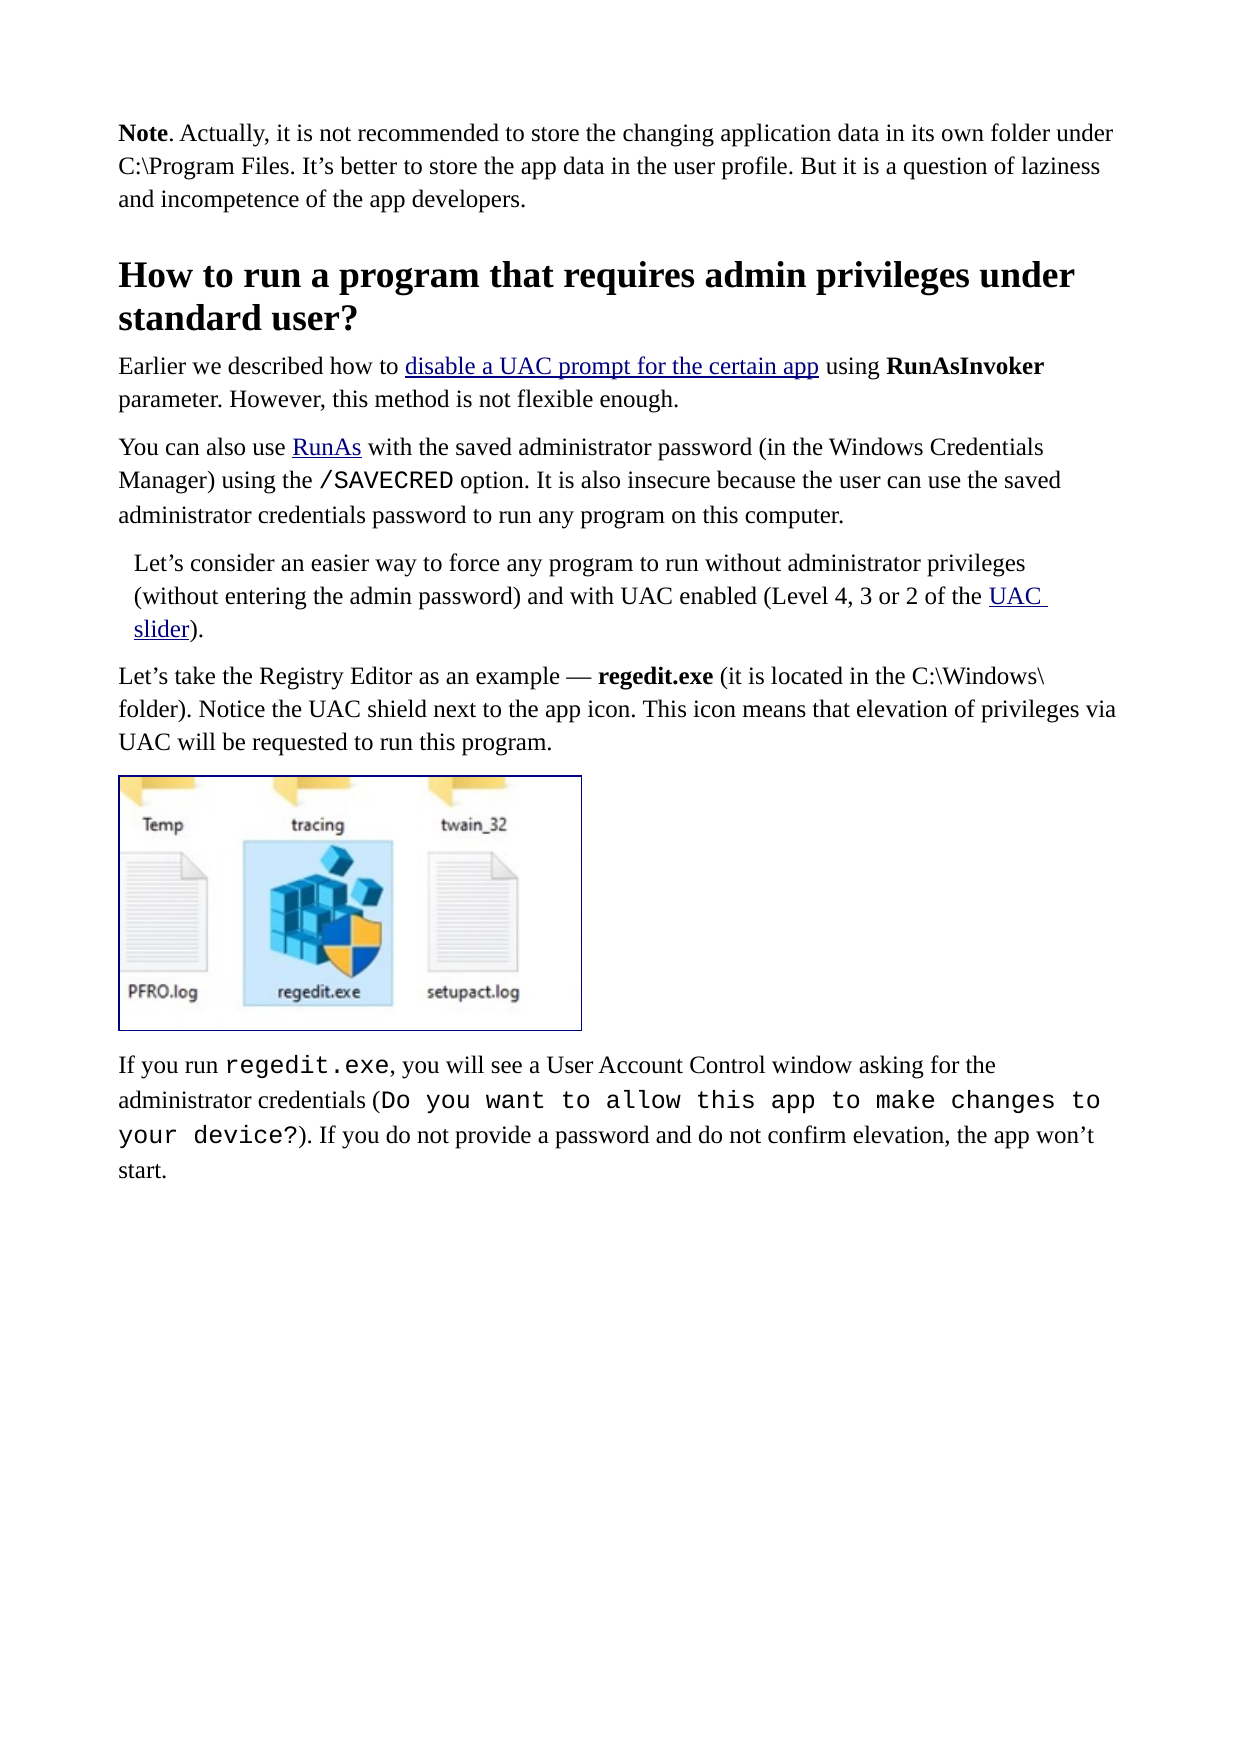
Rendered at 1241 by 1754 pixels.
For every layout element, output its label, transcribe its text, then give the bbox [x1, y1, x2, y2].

text Let’s consider an easier way to force any program to run without administrator privileges (without entering the admin password) and with UAC enabled (Level 4, 3 or 2 of the UAC slider). [134, 548, 1106, 642]
text Note. Actually, it is not recommended to store the changing application data in its own folder under C:\Program Files. It’s better to store the app data in the user profile. But it is a question of laziness and incompetence of the app developers. [118, 118, 1122, 213]
text You can also use RunAs with the saved administrator password (in the Windows Credentials Manager) using the /SAVECRED option. It is also insecure because the user can use the saved administrator credentials password to run any program on this computer. [118, 432, 1122, 529]
picture [120, 777, 581, 1030]
text If you run regedit.exe, you will see a User Account Control window asking for the administrator credentials (Do you want to allow this app to make changes to your device?). If you do not provide a password and do not confirm elevation, the app won’t start. [118, 1050, 1122, 1184]
text Let’s take the Registry Editor as an example — regedit.exe (it is located in the C:\Windows\ folder). Notice the UAC shield next to the app icon. This icon means that elevation of privileges via UAC will be requested to run this program. [118, 661, 1122, 756]
subtitle How to run a program that requires admin privileges under standard user? [118, 253, 1122, 339]
text Earlier we described how to disable a UAC prompt for the certain app using RunAsInvoker parameter. However, this method is not flexible enough. [118, 351, 1122, 413]
